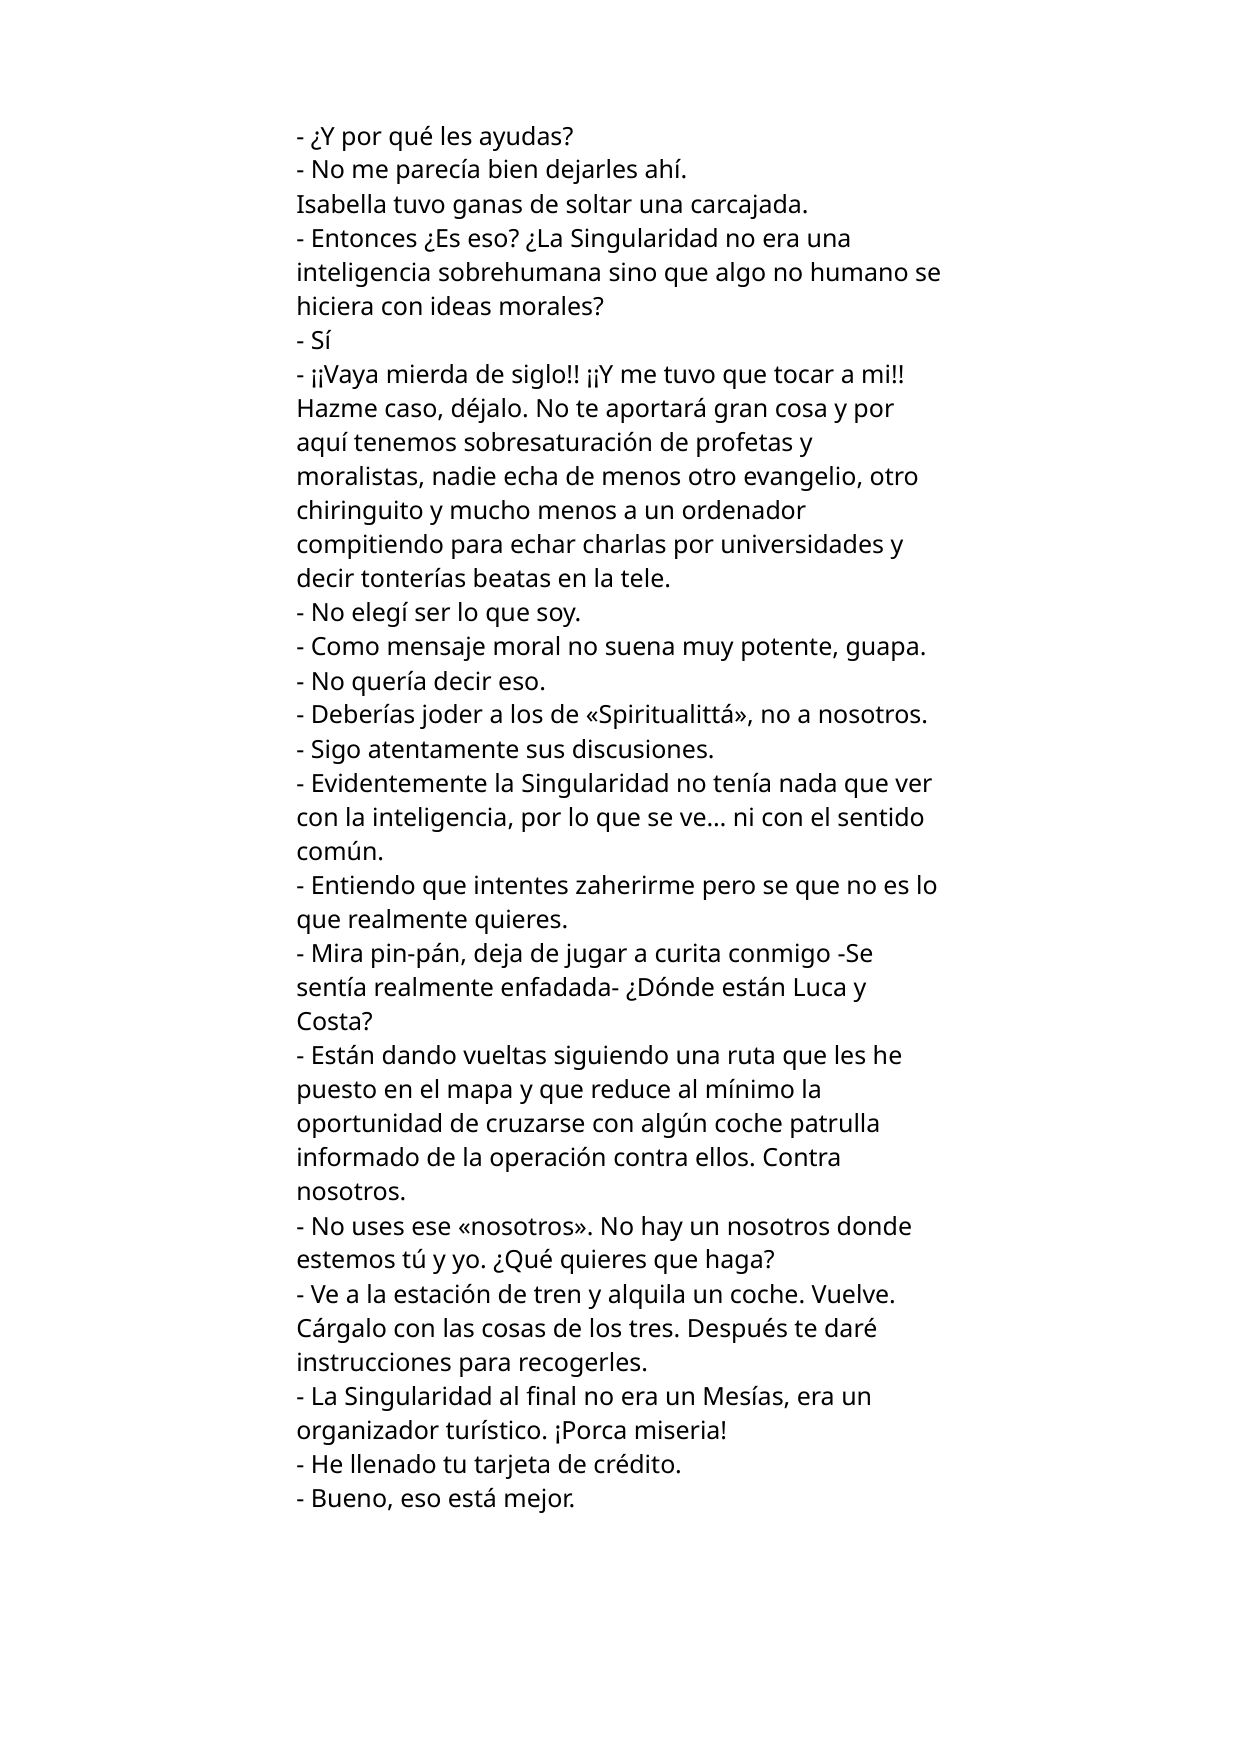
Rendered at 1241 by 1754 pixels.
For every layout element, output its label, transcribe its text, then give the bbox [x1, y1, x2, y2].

text - ¿Y por qué les ayudas? - No me parecía bien dejarles ahí. Isabella tuvo ganas de soltar una carcajada. - Entonces ¿Es eso? ¿La Singularidad no era una inteligencia sobrehumana sino que algo no humano se hiciera con ideas morales? - Sí - ¡¡Vaya mierda de siglo!! ¡¡Y me tuvo que tocar a mi!! Hazme caso, déjalo. No te aportará gran cosa y por aquí tenemos sobresaturación de profetas y moralistas, nadie echa de menos otro evangelio, otro chiringuito y mucho menos a un ordenador compitiendo para echar charlas por universidades y decir tonterías beatas en la tele. - No elegí ser lo que soy. - Como mensaje moral no suena muy potente, guapa. - No quería decir eso. - Deberías joder a los de «Spiritualittá», no a nosotros. - Sigo atentamente sus discusiones. - Evidentemente la Singularidad no tenía nada que ver con la inteligencia, por lo que se ve… ni con el sentido común. - Entiendo que intentes zaherirme pero se que no es lo que realmente quieres. - Mira pin-pán, deja de jugar a curita conmigo -Se sentía realmente enfadada- ¿Dónde están Luca y Costa? - Están dando vueltas siguiendo una ruta que les he puesto en el mapa y que reduce al mínimo la oportunidad de cruzarse con algún coche patrulla informado de la operación contra ellos. Contra nosotros. - No uses ese «nosotros». No hay un nosotros donde estemos tú y yo. ¿Qué quieres que haga? - Ve a la estación de tren y alquila un coche. Vuelve. Cárgalo con las cosas de los tres. Después te daré instrucciones para recogerles. - La Singularidad al final no era un Mesías, era un organizador turístico. ¡Porca miseria! - He llenado tu tarjeta de crédito. - Bueno, eso está mejor. [296, 118, 944, 1515]
